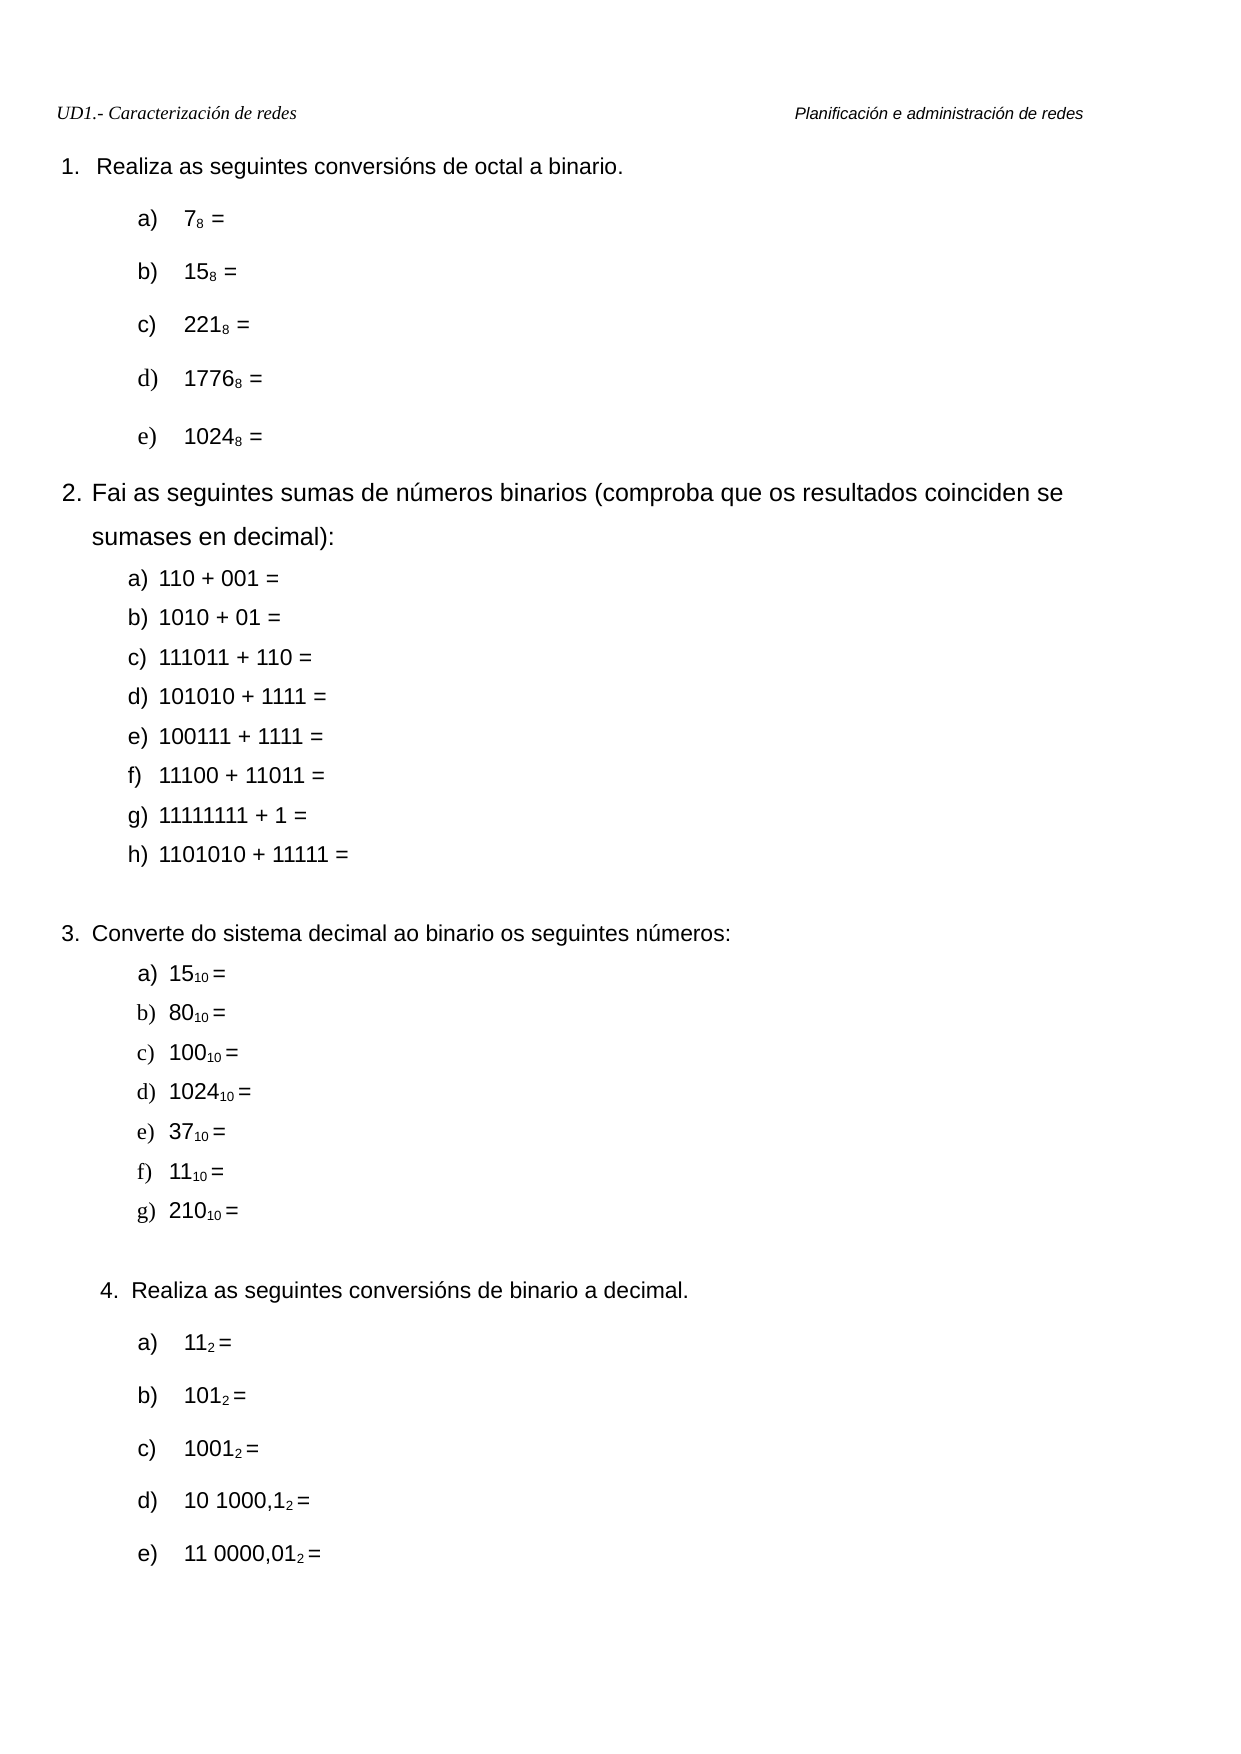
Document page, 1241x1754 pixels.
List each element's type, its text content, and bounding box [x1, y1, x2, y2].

list Realiza as seguintes conversións de binario a decimal. [93, 1277, 1158, 1303]
list 111011 + 110 = [121, 644, 1158, 670]
list 1110 = [131, 1158, 1158, 1184]
list 10010 = [131, 1039, 1158, 1065]
list 100111 + 1111 = [121, 723, 1158, 749]
list Converte do sistema decimal ao binario os seguintes números: [55, 920, 1158, 946]
list 78 = [131, 205, 1158, 232]
list 11 0000,012 = [131, 1540, 1158, 1566]
list 110 + 001 = [121, 565, 1158, 591]
list 8010 = [131, 999, 1158, 1025]
list 158 = [131, 258, 1158, 284]
list 10248 = [131, 421, 1158, 450]
list 17768 = [131, 363, 1158, 392]
list 21010 = [131, 1197, 1158, 1224]
list Fai as seguintes sumas de números binarios (comproba que os resultados coinciden se sumases en decimal): [55, 478, 1158, 550]
list 11111111 + 1 = [121, 802, 1158, 828]
list 2218 = [131, 311, 1158, 337]
list 112 = [131, 1329, 1158, 1356]
list 101010 + 1111 = [121, 683, 1158, 709]
list 3710 = [131, 1118, 1158, 1144]
list 10012 = [131, 1435, 1158, 1461]
list Realiza as seguintes conversións de octal a binario. [54, 153, 1158, 179]
list 1010 + 01 = [121, 604, 1158, 631]
list 1012 = [131, 1382, 1158, 1408]
list 102410 = [131, 1078, 1158, 1105]
list 1510 = [131, 959, 1158, 986]
list 10 1000,12 = [131, 1487, 1158, 1514]
list 1101010 + 11111 = [121, 841, 1158, 867]
list 11100 + 11011 = [121, 762, 1158, 788]
